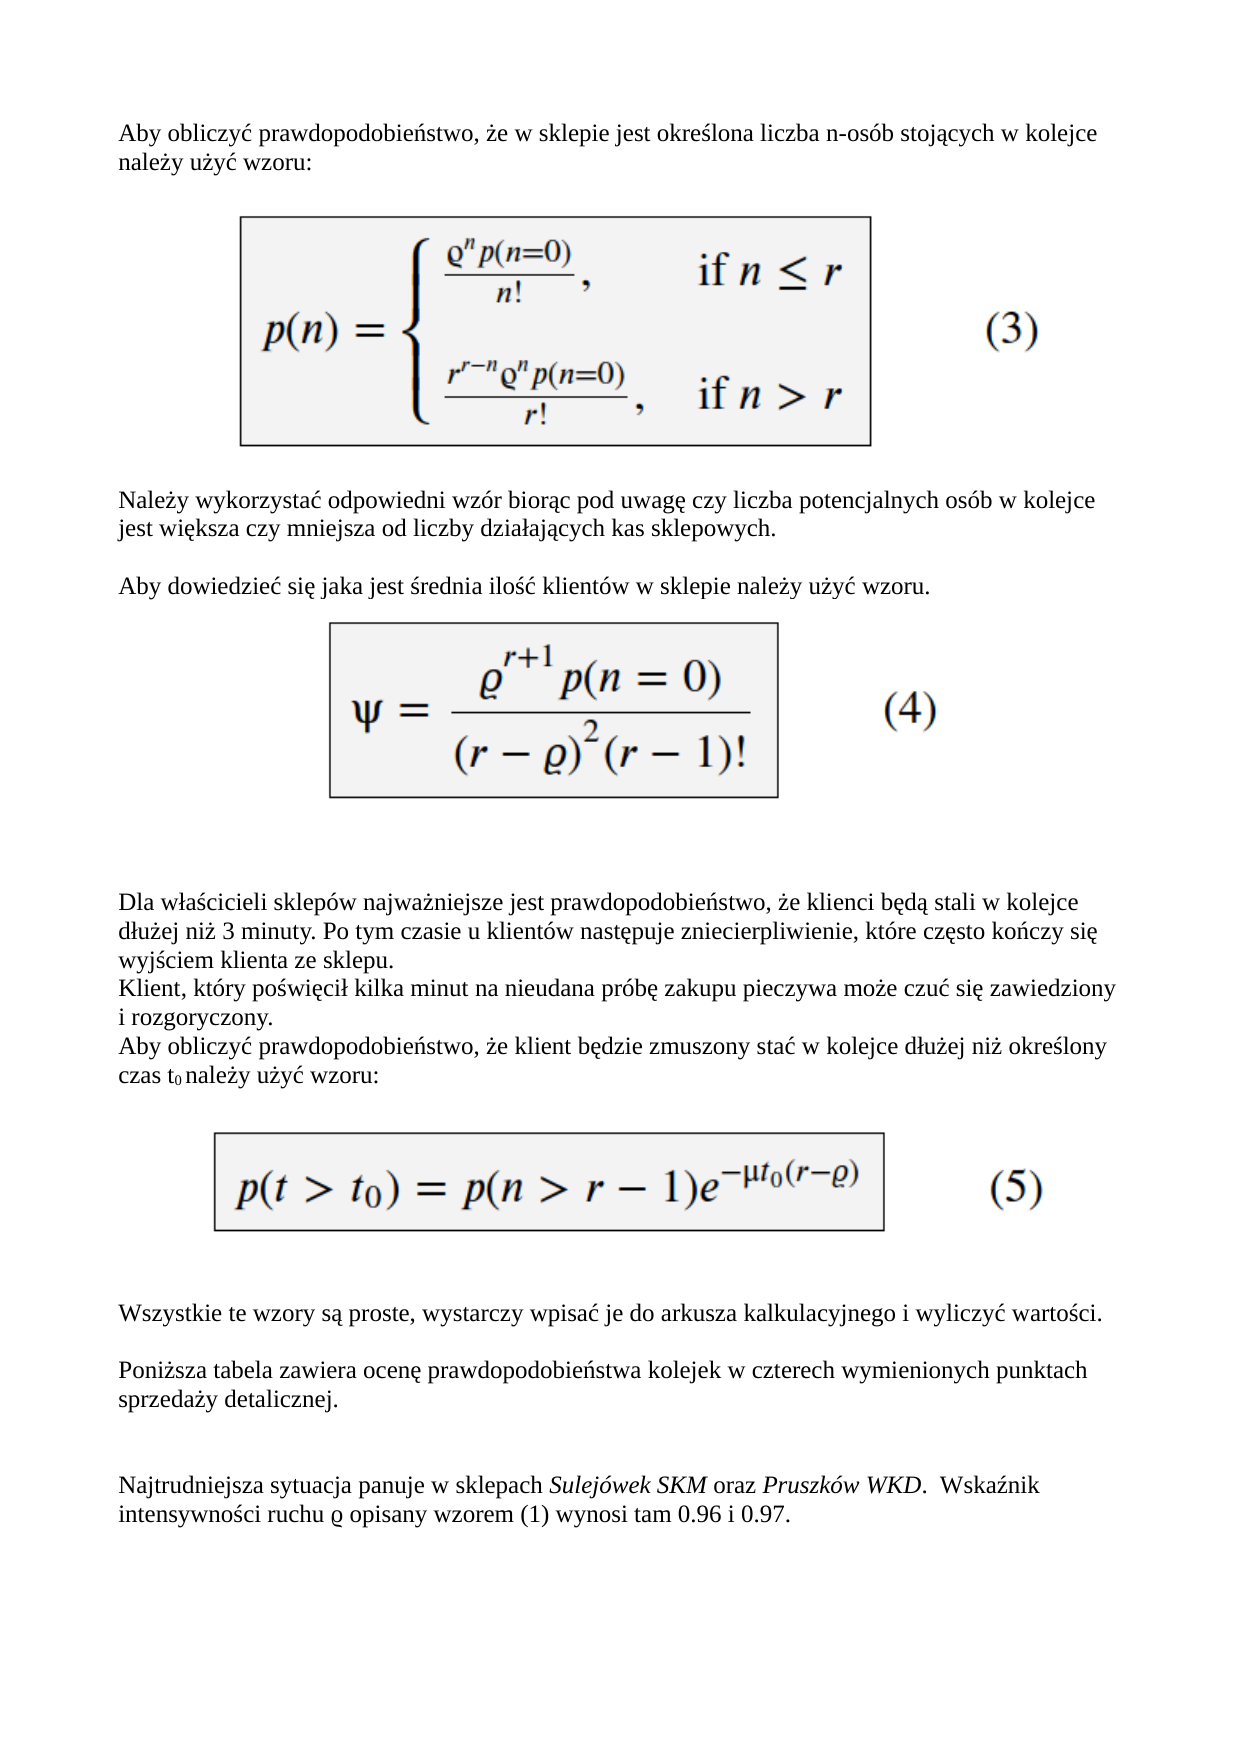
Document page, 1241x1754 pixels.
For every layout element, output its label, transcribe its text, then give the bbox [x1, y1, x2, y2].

text Najtrudniejsza sytuacja panuje w sklepach Sulejówek SKM oraz Pruszków WKD. Wskaźnik intensywności ruchu ϱ opisany wzorem (1) wynosi tam 0.96 i 0.97. [118, 1471, 1122, 1528]
text Aby dowiedzieć się jaka jest średnia ilość klientów w sklepie należy użyć wzoru. [118, 571, 1122, 600]
text Aby obliczyć prawdopodobieństwo, że klient będzie zmuszony stać w kolejce dłużej niż określony czas t0 należy użyć wzoru: [118, 1031, 1122, 1088]
text Dla właścicieli sklepów najważniejsze jest prawdopodobieństwo, że klienci będą stali w kolejce dłużej niż 3 minuty. Po tym czasie u klientów następuje zniecierpliwienie, które często kończy się wyjściem klienta ze sklepu. [118, 887, 1122, 973]
picture [187, 204, 1053, 456]
picture [296, 599, 945, 811]
text Wszystkie te wzory są proste, wystarczy wpisać je do arkusza kalkulacyjnego i wyliczyć wartości. [118, 1298, 1122, 1327]
picture [183, 1117, 1057, 1241]
text Klient, który poświęcił kilka minut na nieudana próbę zakupu pieczywa może czuć się zawiedziony i rozgoryczony. [118, 973, 1122, 1031]
text Należy wykorzystać odpowiedni wzór biorąc pod uwagę czy liczba potencjalnych osób w kolejce jest większa czy mniejsza od liczby działających kas sklepowych. [118, 485, 1122, 542]
text Aby obliczyć prawdopodobieństwo, że w sklepie jest określona liczba n-osób stojących w kolejce należy użyć wzoru: [118, 118, 1122, 176]
text Poniższa tabela zawiera ocenę prawdopodobieństwa kolejek w czterech wymienionych punktach sprzedaży detalicznej. [118, 1356, 1122, 1413]
